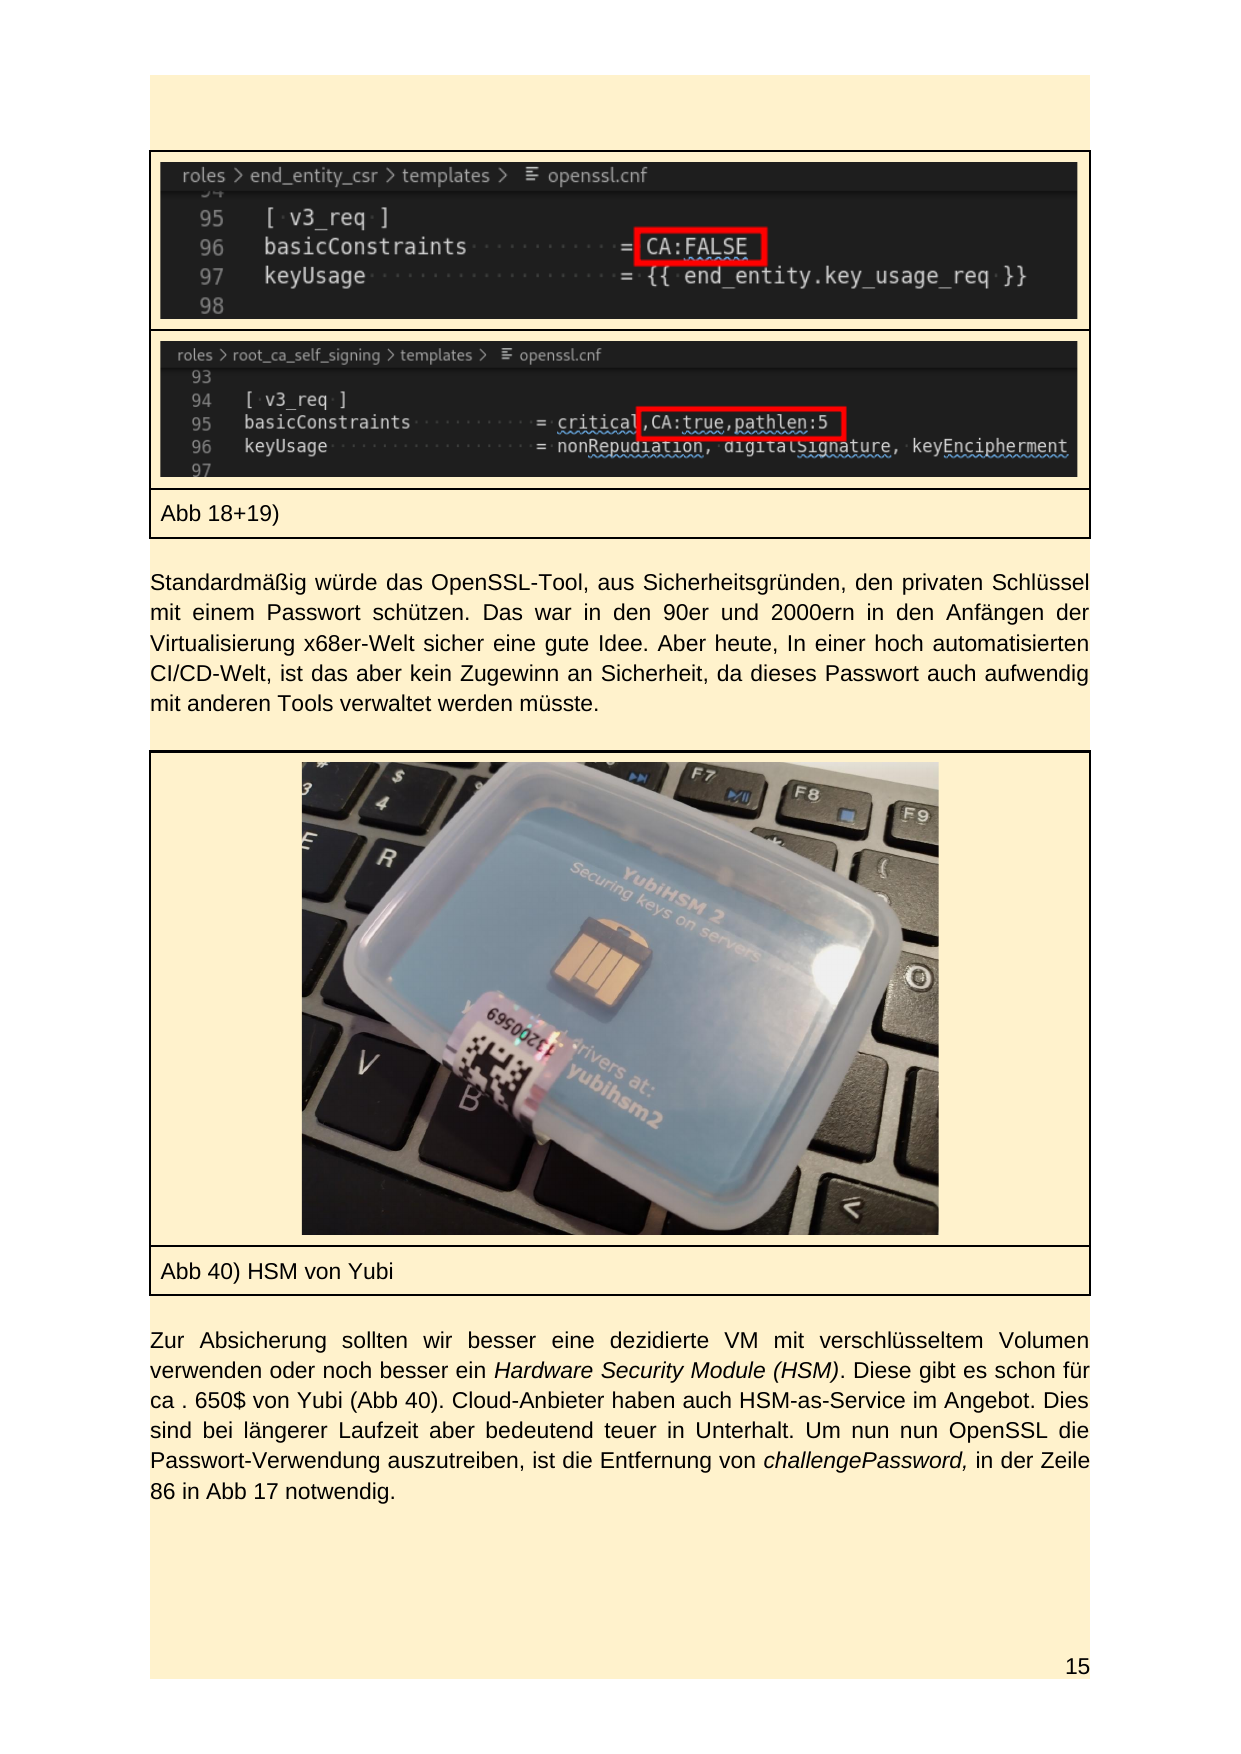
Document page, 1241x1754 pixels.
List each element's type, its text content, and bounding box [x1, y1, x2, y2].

text Standardmäßig würde das OpenSSL-Tool, aus Sicherheitsgründen, den privaten Schlüssel mit einem Passwort schützen. Das war in den 90er und 2000ern in den Anfängen der Virtualisierung x68er-Welt sicher eine gute Idee. Aber heute, In einer hoch automatisierten CI/CD-Welt, ist das aber kein Zugewinn an Sicherheit, da dieses Passwort auch aufwendig mit anderen Tools verwaltet werden müsste. [150, 569, 1090, 716]
picture [301, 762, 939, 1235]
text Zur Absicherung sollten wir besser eine dezidierte VM mit verschlüsseltem Volumen verwenden oder noch besser ein Hardware Security Module (HSM). Diese gibt es schon für ca . 650$ von Yubi (Abb 40). Cloud-Anbieter haben auch HSM-as-Service im Angebot. Dies sind bei längerer Laufzeit aber bedeutend teuer in Unterhalt. Um nun nun OpenSSL die Passwort-Verwendung auszutreiben, ist die Entfernung von challengePassword, in der Zeile 86 in Abb 17 notwendig. [150, 1327, 1090, 1504]
table_cell Abb 40) HSM von Yubi [151, 1247, 1089, 1294]
table_cell [151, 331, 1089, 487]
table_header [151, 753, 1089, 1245]
table_cell Abb 18+19) [151, 490, 1089, 537]
table_header [151, 152, 1089, 329]
picture [160, 341, 1078, 477]
picture [160, 162, 1078, 319]
